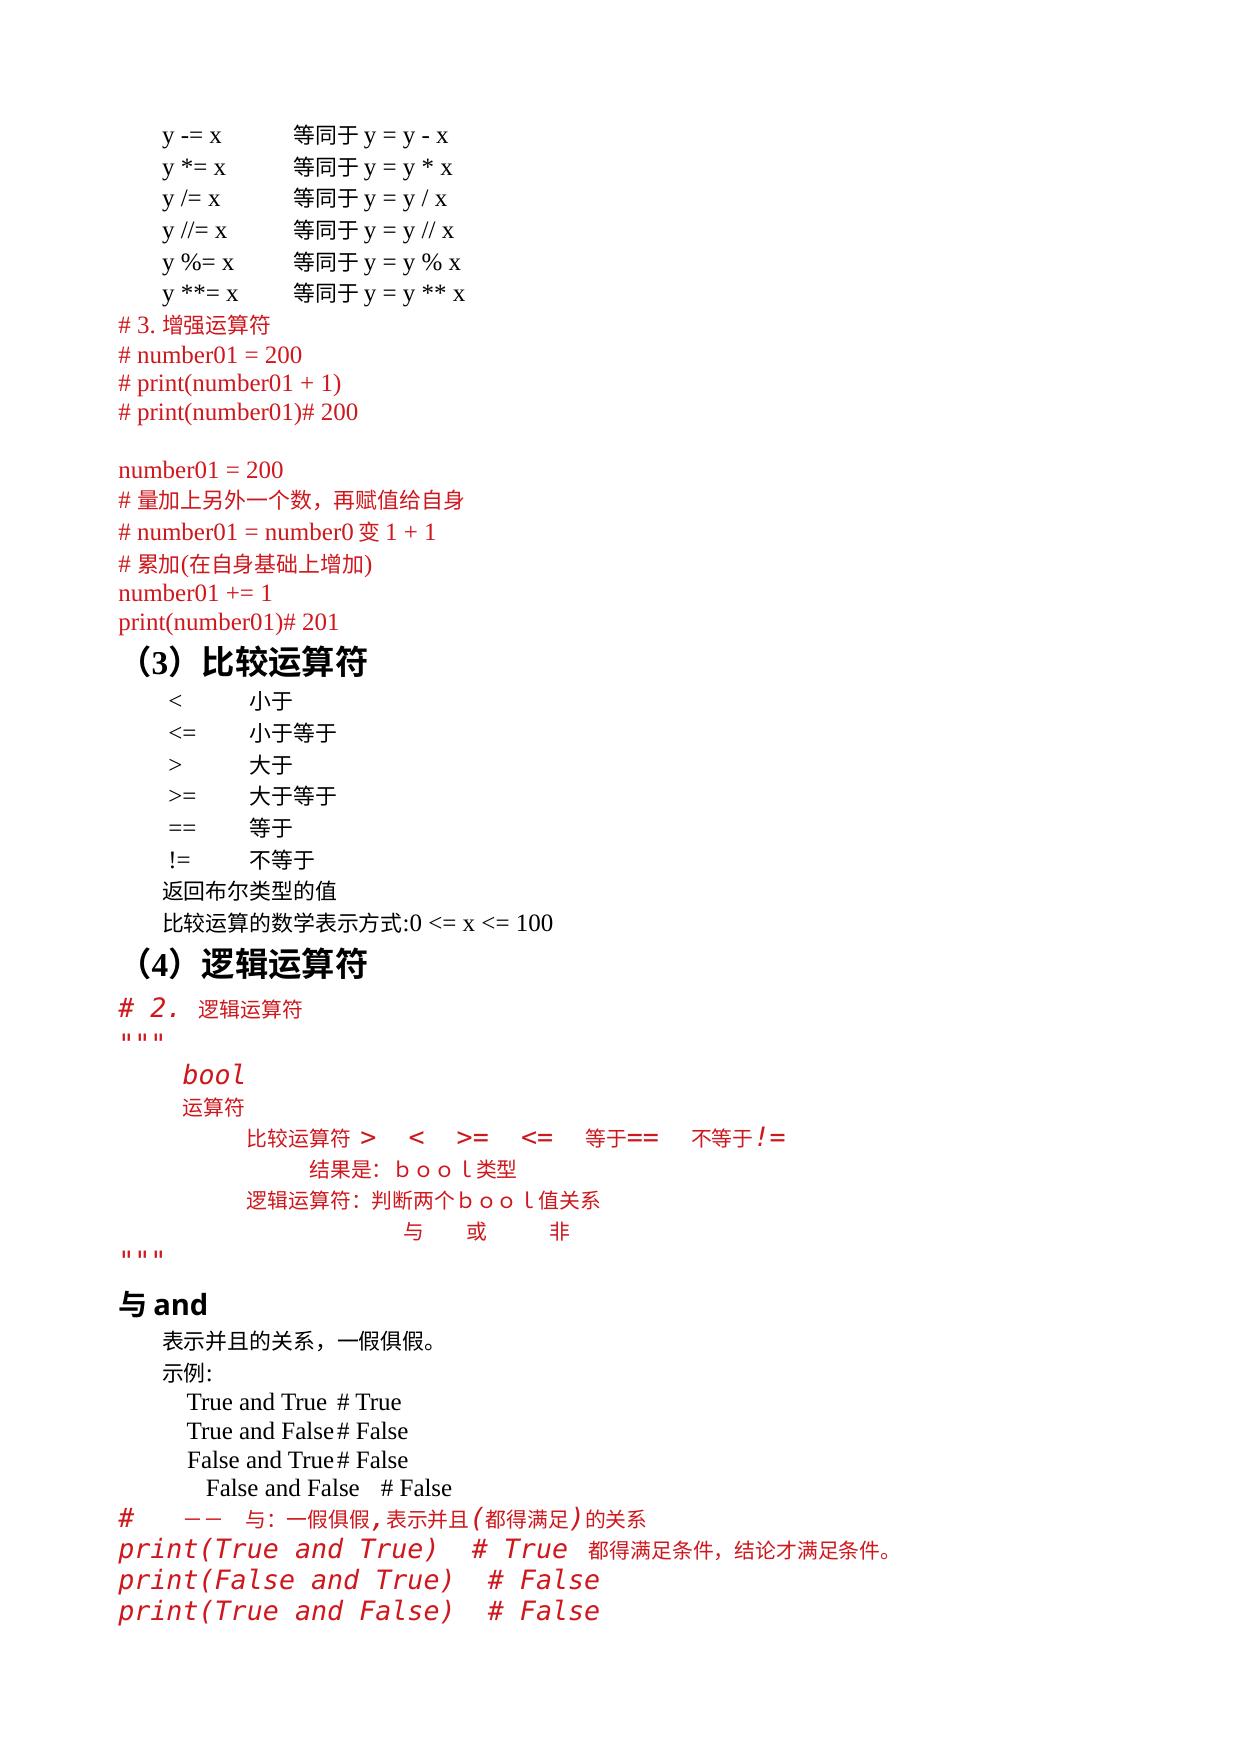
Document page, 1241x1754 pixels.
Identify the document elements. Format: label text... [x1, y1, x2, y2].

text False and False # False [162, 1473, 1122, 1502]
text # number01 = 200 [118, 340, 1122, 368]
text number01 = 200 [118, 455, 1122, 483]
text # 3. 增强运算符 [118, 308, 1122, 340]
text 比较运算符 > < >= <= 等于== 不等于!= [118, 1122, 1122, 1153]
text 比较运算的数学表示方式:0 <= x <= 100 [118, 906, 1122, 938]
text # 量加上另外一个数，再赋值给自身 [118, 483, 1122, 515]
subtitle （3）比较运算符 [118, 636, 1122, 684]
text # print(number01 + 1) [118, 368, 1122, 397]
text y -= x 等同于 y = y - x [118, 118, 1122, 150]
text """ [118, 1246, 1122, 1277]
text 运算符 [118, 1091, 1122, 1122]
text # －－ 与：一假俱假,表示并且(都得满足)的关系 [118, 1502, 1122, 1533]
subtitle （4）逻辑运算符 [118, 938, 1122, 986]
text == 等于 [118, 811, 1122, 843]
text print(number01)# 201 [118, 607, 1122, 636]
text y /= x 等同于 y = y / x [118, 181, 1122, 213]
text 表示并且的关系，一假俱假。 [118, 1324, 1122, 1356]
text 示例: [118, 1356, 1122, 1387]
text # 累加(在自身基础上增加) [118, 547, 1122, 578]
text False and True # False [118, 1445, 1122, 1473]
text != 不等于 [118, 843, 1122, 874]
text # 2. 逻辑运算符 [118, 993, 1122, 1024]
text y %= x 等同于 y = y % x [118, 245, 1122, 276]
text bool [118, 1060, 1122, 1091]
text print(True and True) # True 都得满足条件，结论才满足条件。 [118, 1533, 1122, 1564]
text number01 += 1 [118, 578, 1122, 607]
text 返回布尔类型的值 [118, 874, 1122, 906]
subtitle 与and [118, 1282, 1122, 1324]
text 与 或 非 [118, 1215, 1122, 1246]
text y *= x 等同于 y = y * x [118, 150, 1122, 181]
text # number01 = number0变1 + 1 [118, 515, 1122, 547]
text > 大于 [118, 748, 1122, 779]
text 逻辑运算符：判断两个ｂｏｏｌ值关系 [118, 1184, 1122, 1215]
text 结果是：ｂｏｏｌ类型 [118, 1153, 1122, 1184]
text # print(number01)# 200 [118, 397, 1122, 426]
text print(True and False) # False [118, 1595, 1122, 1626]
text < 小于 [118, 684, 1122, 716]
text print(False and True) # False [118, 1564, 1122, 1595]
text True and False # False [118, 1416, 1122, 1445]
text <= 小于等于 [118, 716, 1122, 748]
text y //= x 等同于 y = y // x [118, 213, 1122, 245]
text """ [118, 1029, 1122, 1060]
text y **= x 等同于 y = y ** x [118, 276, 1122, 308]
text True and True # True [118, 1387, 1122, 1416]
text >= 大于等于 [118, 779, 1122, 811]
